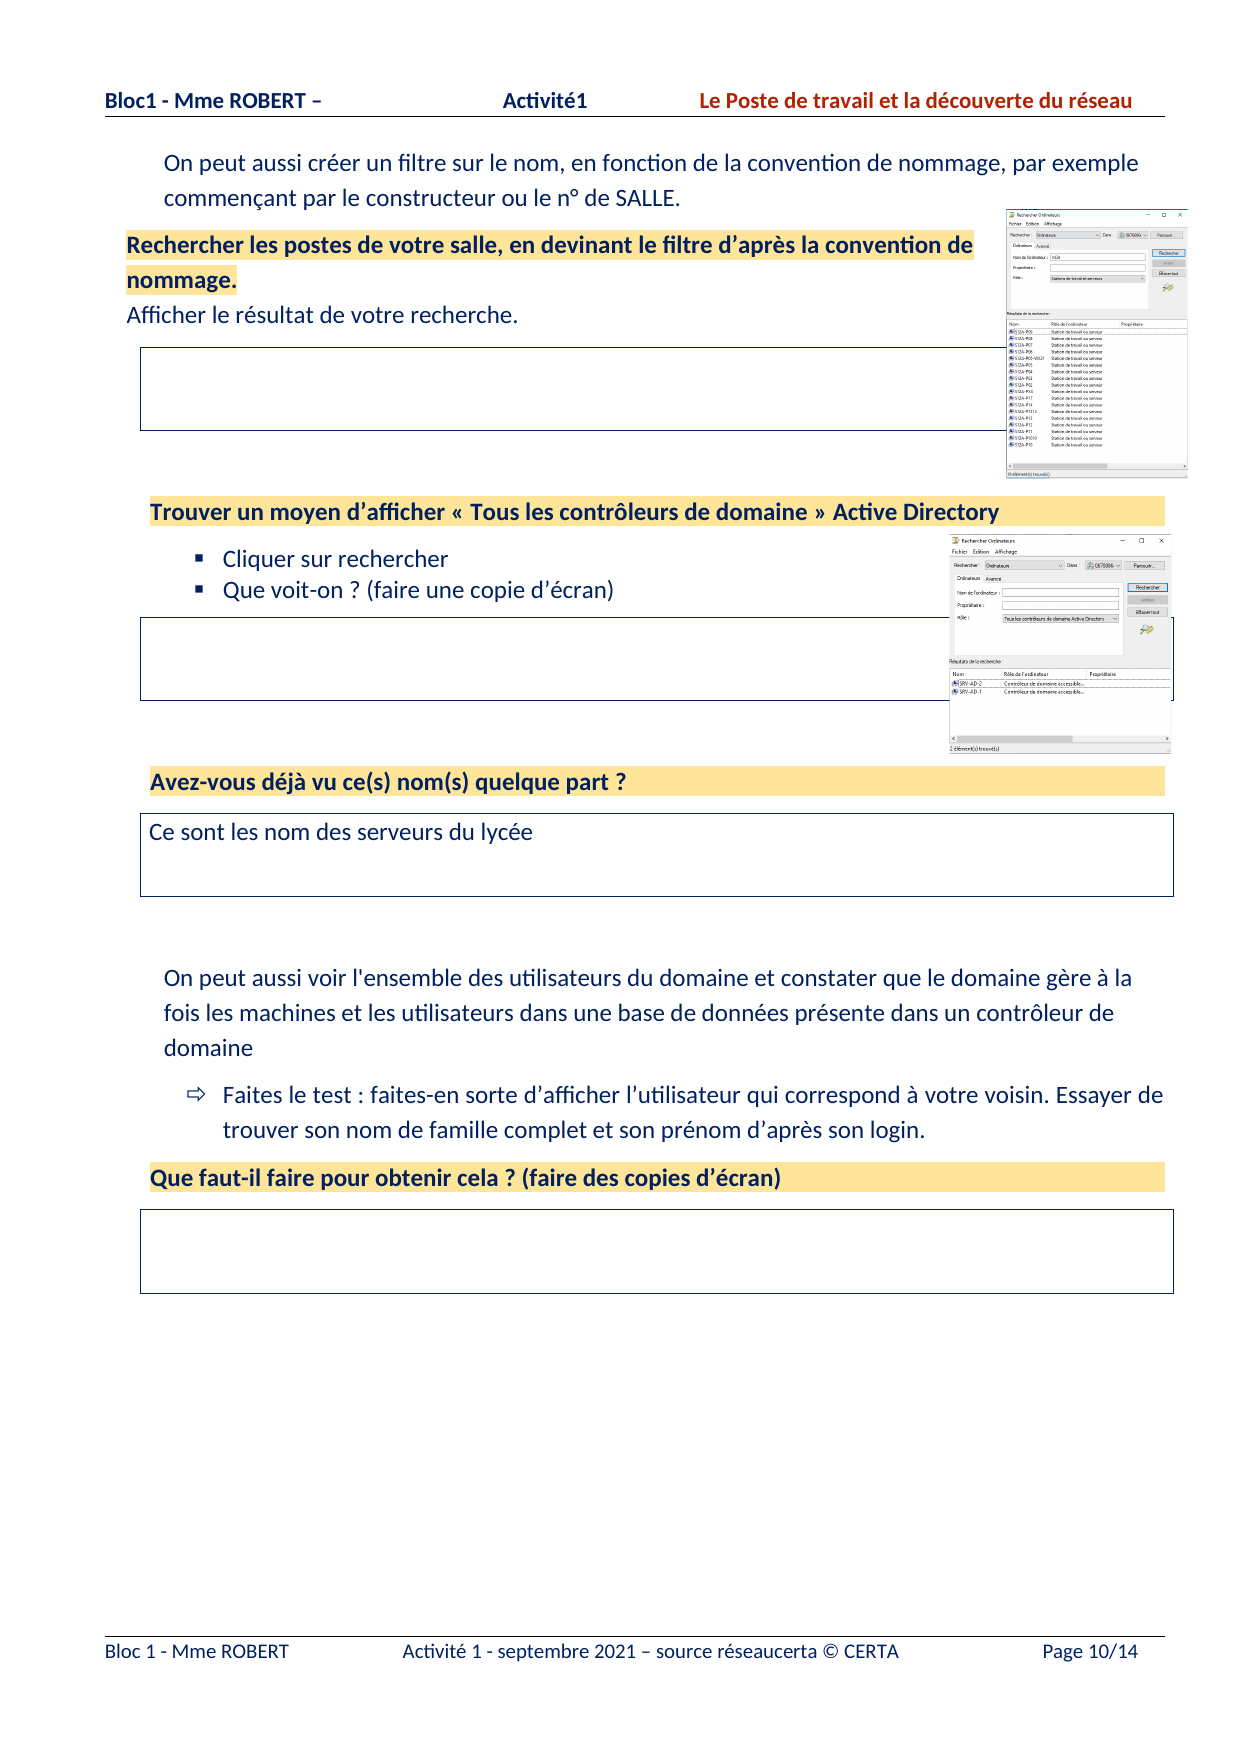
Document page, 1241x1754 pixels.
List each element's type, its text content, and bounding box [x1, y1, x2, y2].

list Faites le test : faites-en sorte d’afficher l’utilisateur qui correspond à votre voisin. Essayer de trouver son nom de famille complet et son prénom d’après son login. [185, 1079, 1165, 1145]
text Ce sont les nom des serveurs du lycée [141, 814, 1173, 847]
text Avez-vous déjà vu ce(s) nom(s) quelque part ? [150, 766, 1165, 796]
list Que voit-on ? (faire une copie d’écran) [193, 574, 949, 604]
text On peut aussi créer un filtre sur le nom, en fonction de la convention de nommage, par exemple commençant par le constructeur ou le n° de SALLE. [163, 147, 1165, 213]
text Rechercher les postes de votre salle, en devinant le filtre d’après la convention de nommage. Afficher le résultat de votre recherche. [126, 229, 1006, 330]
text On peut aussi voir l'ensemble des utilisateurs du domaine et constater que le domaine gère à la fois les machines et les utilisateurs dans une base de données présente dans un contrôleur de domaine [163, 962, 1165, 1062]
picture [1006, 209, 1188, 479]
list Cliquer sur rechercher [193, 543, 949, 574]
text Que faut-il faire pour obtenir cela ? (faire des copies d’écran) [150, 1162, 1165, 1192]
picture [949, 534, 1172, 754]
text Trouver un moyen d’afficher « Tous les contrôleurs de domaine » Active Directory [150, 496, 1165, 526]
